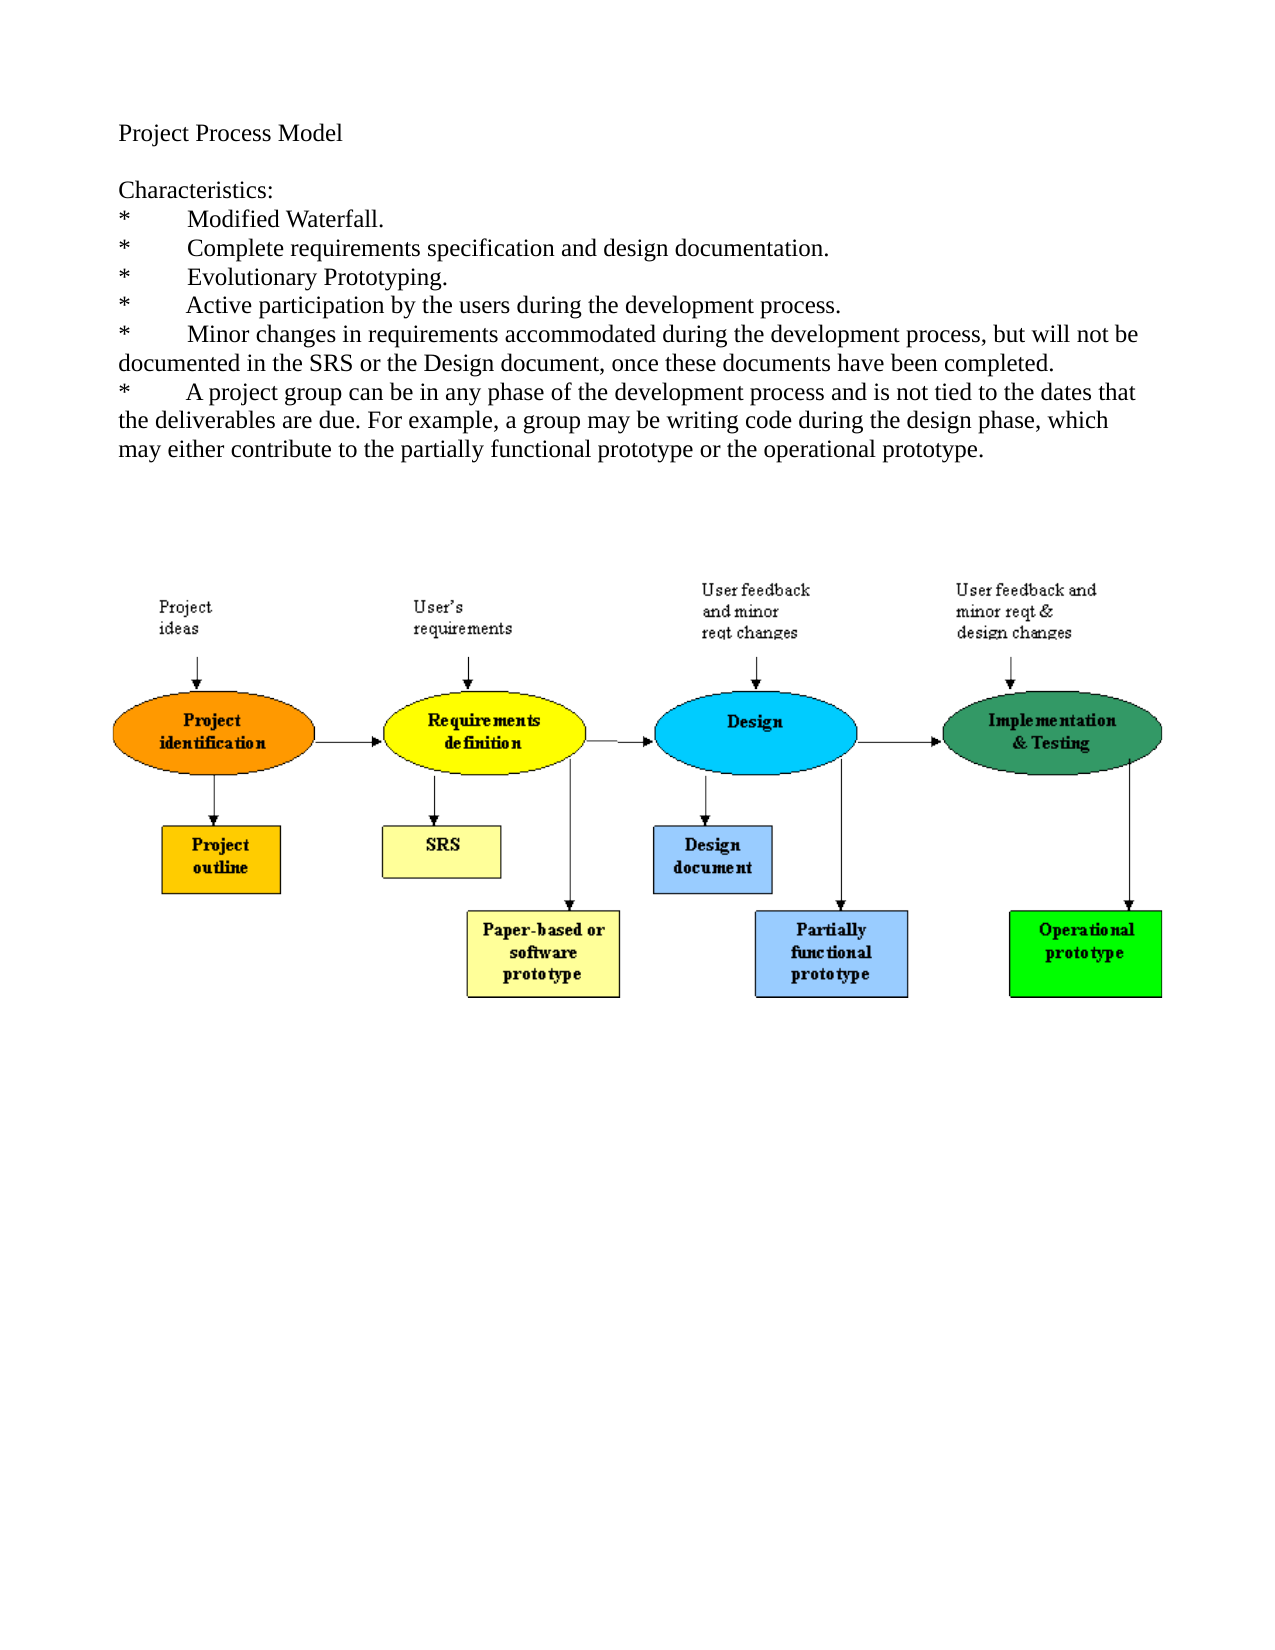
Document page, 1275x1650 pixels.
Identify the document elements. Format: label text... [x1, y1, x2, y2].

text * Minor changes in requirements accommodated during the development process, but will not be documented in the SRS or the Design document, once these documents have been completed. [118, 319, 1157, 377]
text * A project group can be in any phase of the development process and is not tied to the dates that the deliverables are due. For example, a group may be writing code during the design phase, which may either contribute to the partially functional prototype or the operational prototype. [118, 377, 1157, 463]
text * Modified Waterfall. [118, 204, 1157, 233]
text * Evolutionary Prototyping. [118, 262, 1157, 291]
picture [112, 573, 1163, 998]
text * Complete requirements specification and design documentation. [118, 233, 1157, 262]
text Characteristics: [118, 176, 1157, 204]
text Project Process Model [118, 118, 1157, 147]
text * Active participation by the users during the development process. [118, 291, 1157, 319]
